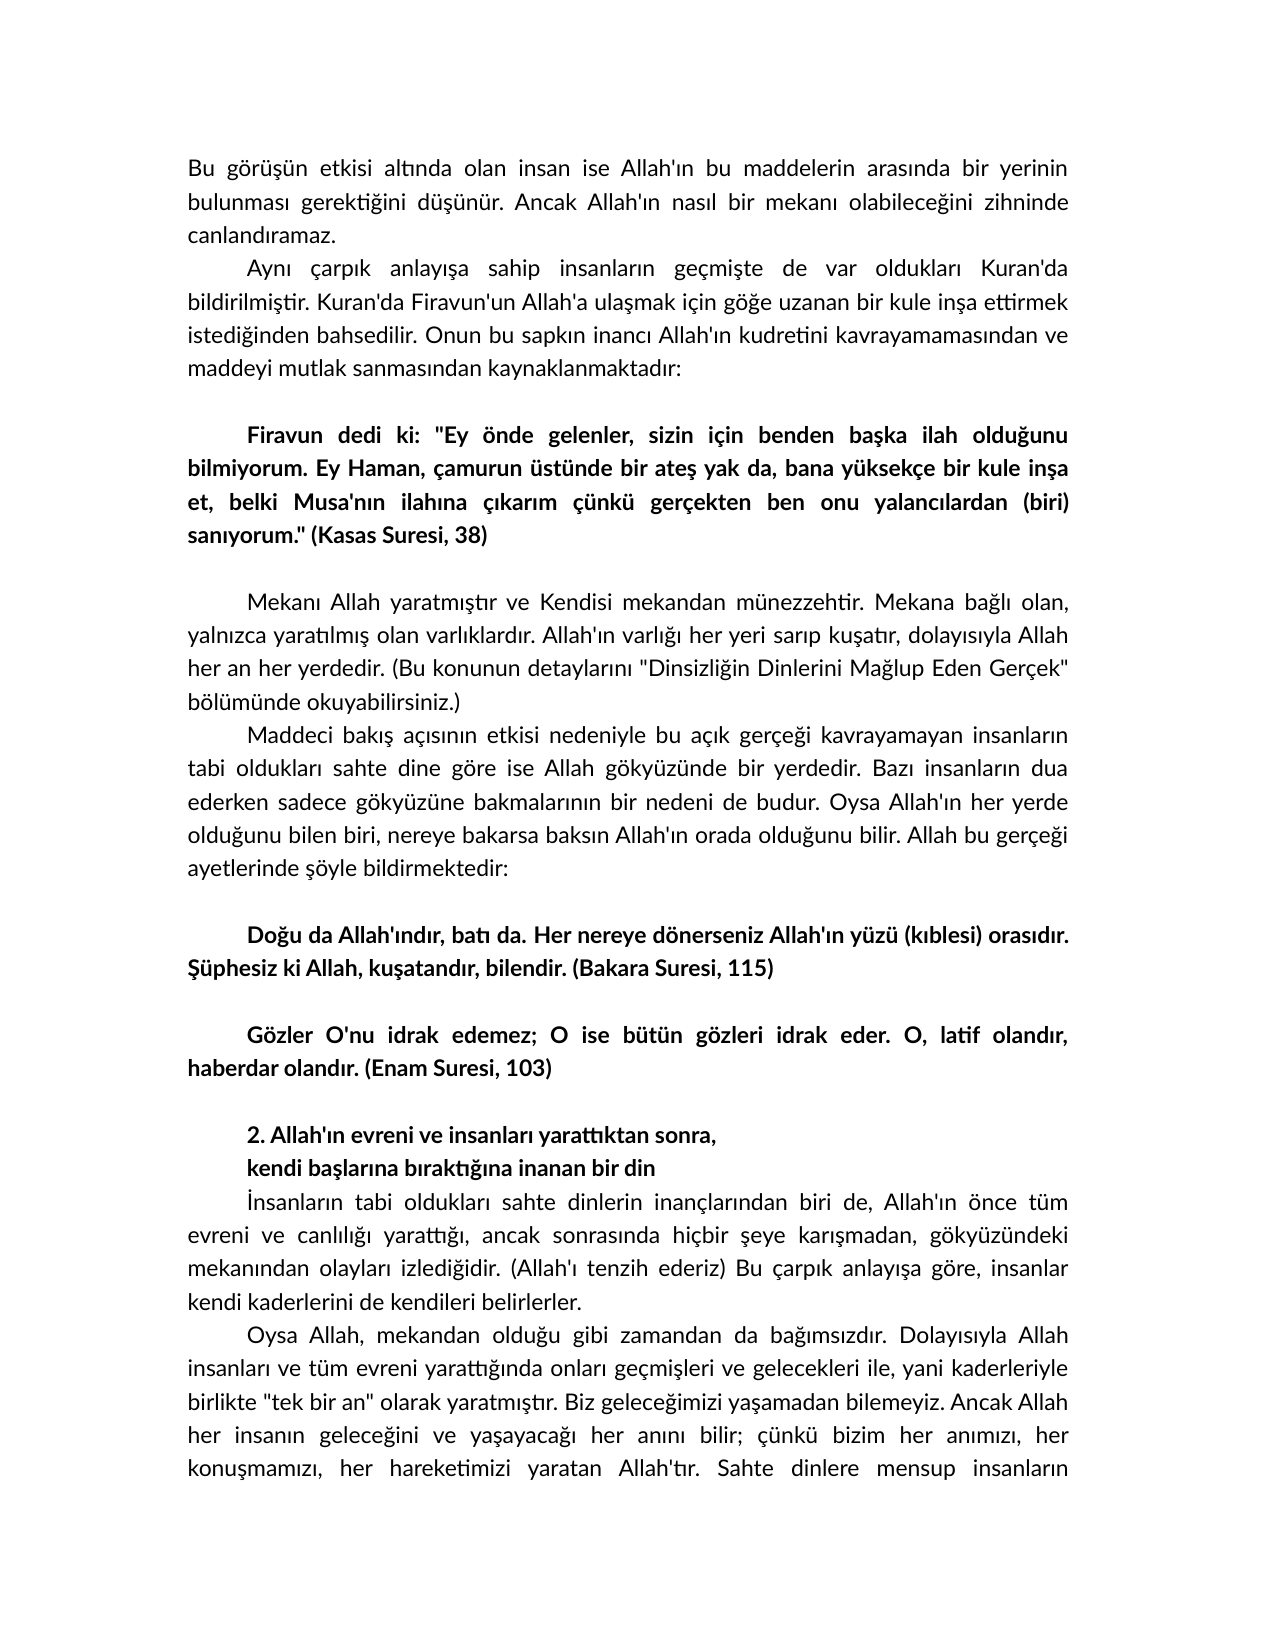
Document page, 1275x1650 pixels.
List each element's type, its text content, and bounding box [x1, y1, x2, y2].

text Gözler O'nu idrak edemez; O ise bütün gözleri idrak eder. O, latif olandır, haberdar olandır. (Enam Suresi, 103) [187, 1017, 1070, 1083]
text Doğu da Allah'ındır, batı da. Her nereye dönerseniz Allah'ın yüzü (kıblesi) orasıdır. Şüphesiz ki Allah, kuşatandır, bilendir. (Bakara Suresi, 115) [187, 917, 1070, 983]
text Aynı çarpık anlayışa sahip insanların geçmişte de var oldukları Kuran'da bildirilmiştir. Kuran'da Firavun'un Allah'a ulaşmak için göğe uzanan bir kule inşa ettirmek istediğinden bahsedilir. Onun bu sapkın inancı Allah'ın kudretini kavrayamamasından ve maddeyi mutlak sanmasından kaynaklanmaktadır: [187, 250, 1070, 383]
text Firavun dedi ki: "Ey önde gelenler, sizin için benden başka ilah olduğunu bilmiyorum. Ey Haman, çamurun üstünde bir ateş yak da, bana yüksekçe bir kule inşa et, belki Musa'nın ilahına çıkarım çünkü gerçekten ben onu yalancılardan (biri) sanıyorum." (Kasas Suresi, 38) [187, 417, 1070, 550]
text 2. Allah'ın evreni ve insanları yarattıktan sonra, [187, 1117, 1070, 1150]
text kendi başlarına bıraktığına inanan bir din [187, 1150, 1070, 1183]
text Mekanı Allah yaratmıştır ve Kendisi mekandan münezzehtir. Mekana bağlı olan, yalnızca yaratılmış olan varlıklardır. Allah'ın varlığı her yeri sarıp kuşatır, dolayısıyla Allah her an her yerdedir. (Bu konunun detaylarını "Dinsizliğin Dinlerini Mağlup Eden Gerçek" bölümünde okuyabilirsiniz.) [187, 583, 1070, 717]
text Bu görüşün etkisi altında olan insan ise Allah'ın bu maddelerin arasında bir yerinin bulunması gerektiğini düşünür. Ancak Allah'ın nasıl bir mekanı olabileceğini zihninde canlandıramaz. [187, 150, 1070, 250]
text Oysa Allah, mekandan olduğu gibi zamandan da bağımsızdır. Dolayısıyla Allah insanları ve tüm evreni yarattığında onları geçmişleri ve gelecekleri ile, yani kaderleriyle birlikte "tek bir an" olarak yaratmıştır. Biz geleceğimizi yaşamadan bilemeyiz. Ancak Allah her insanın geleceğini ve yaşayacağı her anını bilir; çünkü bizim her anımızı, her konuşmamızı, her hareketimizi yaratan Allah'tır. Sahte dinlere mensup insanların [187, 1317, 1070, 1483]
text Maddeci bakış açısının etkisi nedeniyle bu açık gerçeği kavrayamayan insanların tabi oldukları sahte dine göre ise Allah gökyüzünde bir yerdedir. Bazı insanların dua ederken sadece gökyüzüne bakmalarının bir nedeni de budur. Oysa Allah'ın her yerde olduğunu bilen biri, nereye bakarsa baksın Allah'ın orada olduğunu bilir. Allah bu gerçeği ayetlerinde şöyle bildirmektedir: [187, 717, 1070, 883]
text İnsanların tabi oldukları sahte dinlerin inançlarından biri de, Allah'ın önce tüm evreni ve canlılığı yarattığı, ancak sonrasında hiçbir şeye karışmadan, gökyüzündeki mekanından olayları izlediğidir. (Allah'ı tenzih ederiz) Bu çarpık anlayışa göre, insanlar kendi kaderlerini de kendileri belirlerler. [187, 1183, 1070, 1317]
